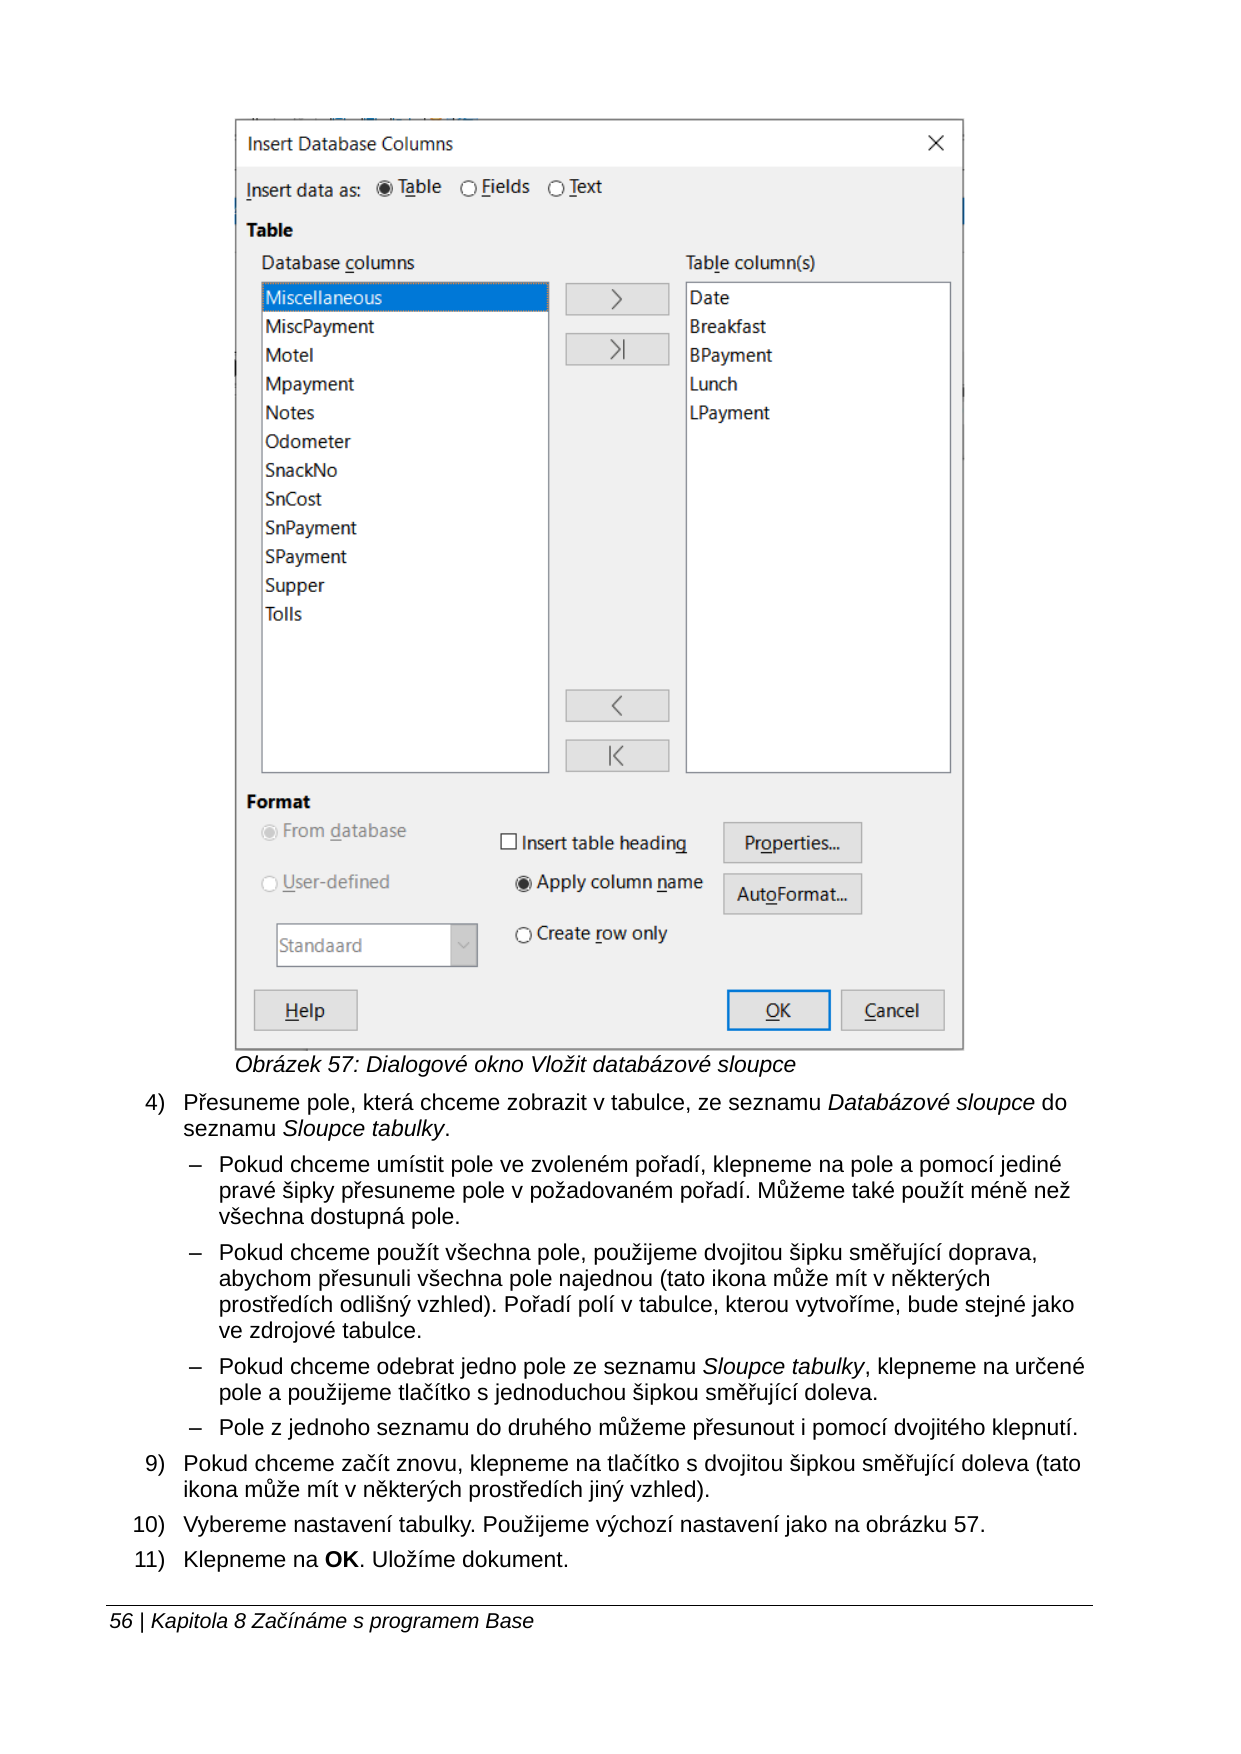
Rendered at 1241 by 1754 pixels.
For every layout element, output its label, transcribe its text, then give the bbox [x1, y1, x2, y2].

list Vybereme nastavení tabulky. Použijeme výchozí nastavení jako na obrázku 57. [165, 1511, 1093, 1537]
picture [234, 118, 965, 1051]
list Přesuneme pole, která chceme zobrazit v tabulce, ze seznamu Databázové sloupce do seznamu Sloupce tabulky. [165, 1089, 1093, 1142]
list Klepneme na OK. Uložíme dokument. [165, 1546, 1093, 1573]
list Pole z jednoho seznamu do druhého můžeme přesunout i pomocí dvojitého klepnutí. [189, 1414, 1093, 1441]
list Pokud chceme použít všechna pole, použijeme dvojitou šipku směřující doprava, abychom přesunuli všechna pole najednou (tato ikona může mít v některých prostředích odlišný vzhled). Pořadí polí v tabulce, kterou vytvoříme, bude stejné jako ve zdrojové tabulce. [189, 1238, 1093, 1344]
list Pokud chceme umístit pole ve zvoleném pořadí, klepneme na pole a pomocí jediné pravé šipky přesuneme pole v požadovaném pořadí. Můžeme také použít méně než všechna dostupná pole. [189, 1151, 1093, 1229]
list Pokud chceme odebrat jedno pole ze seznamu Sloupce tabulky, klepneme na určené pole a použijeme tlačítko s jednoduchou šipkou směřující doleva. [189, 1353, 1093, 1405]
text Obrázek 57: Dialogové okno Vložit databázové sloupce [234, 1051, 964, 1077]
list Pokud chceme začít znovu, klepneme na tlačítko s dvojitou šipkou směřující doleva (tato ikona může mít v některých prostředích jiný vzhled). [165, 1449, 1093, 1502]
